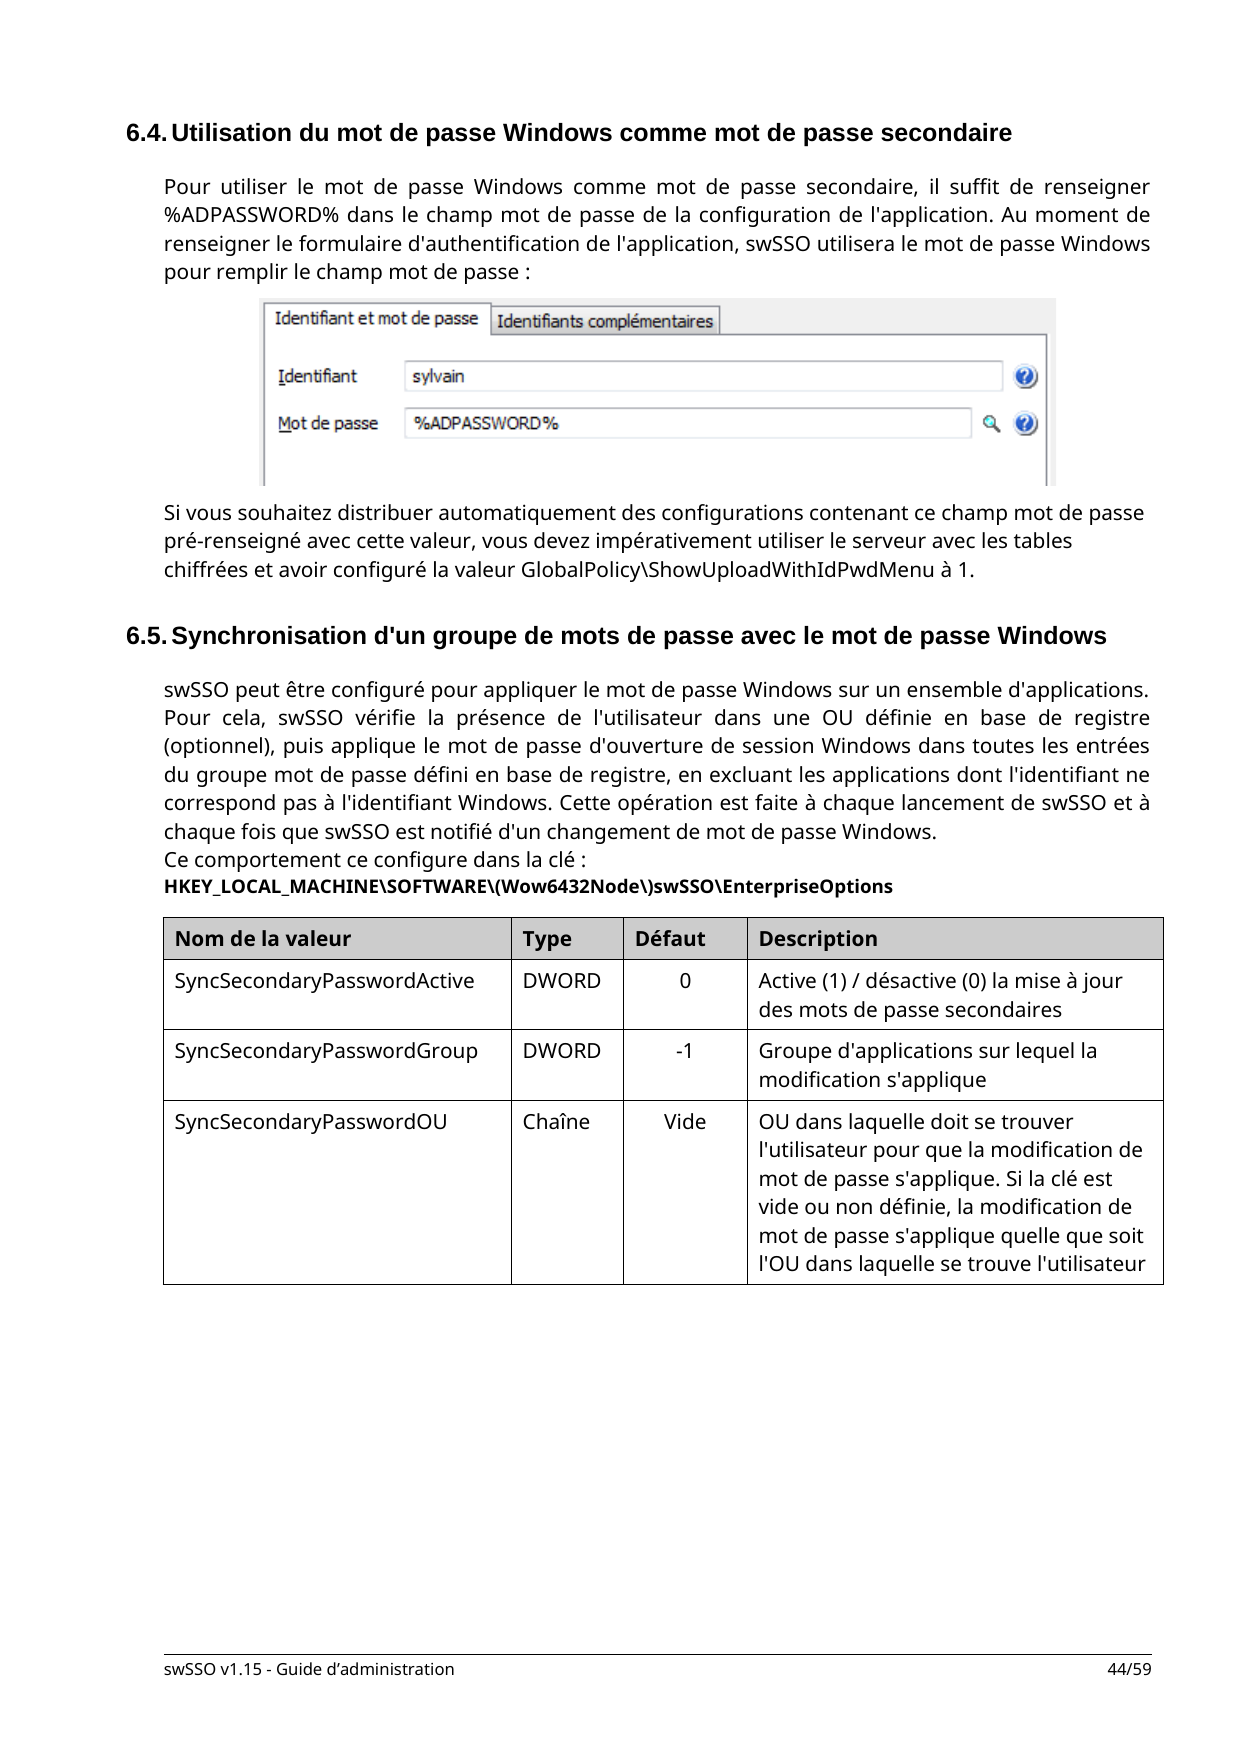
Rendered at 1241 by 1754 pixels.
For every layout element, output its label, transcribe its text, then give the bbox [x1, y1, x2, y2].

subtitle Utilisation du mot de passe Windows comme mot de passe secondaire [126, 118, 1152, 147]
table_header Description [748, 918, 1163, 959]
table_cell OU dans laquelle doit se trouver l'utilisateur pour que la modification de mot de passe s'applique. Si la clé est vide ou non définie, la modification de mot de passe s'applique quelle que soit l'OU dans laquelle se trouve l'utilisateur [748, 1101, 1163, 1284]
table_header Défaut [624, 918, 747, 959]
table_cell SyncSecondaryPasswordOU [164, 1101, 511, 1284]
text Si vous souhaitez distribuer automatiquement des configurations contenant ce champ mot de passe pré-renseigné avec cette valeur, vous devez impérativement utiliser le serveur avec les tables chiffrées et avoir configuré la valeur GlobalPolicy\ShowUploadWithIdPwdMenu à 1. [164, 498, 1152, 583]
text Pour utiliser le mot de passe Windows comme mot de passe secondaire, il suffit de renseigner %ADPASSWORD% dans le champ mot de passe de la configuration de l'application. Au moment de renseigner le formulaire d'authentification de l'application, swSSO utilisera le mot de passe Windows pour remplir le champ mot de passe : [164, 172, 1152, 286]
table_cell Vide [624, 1101, 747, 1284]
picture [259, 298, 1057, 486]
table_cell Active (1) / désactive (0) la mise à jour des mots de passe secondaires [748, 960, 1163, 1029]
table_cell 0 [624, 960, 747, 1029]
table_cell SyncSecondaryPasswordGroup [164, 1030, 511, 1100]
subtitle Synchronisation d'un groupe de mots de passe avec le mot de passe Windows [126, 621, 1152, 650]
text swSSO peut être configuré pour appliquer le mot de passe Windows sur un ensemble d'applications. Pour cela, swSSO vérifie la présence de l'utilisateur dans une OU définie en base de registre (optionnel), puis applique le mot de passe d'ouverture de session Windows dans toutes les entrées du groupe mot de passe défini en base de registre, en excluant les applications dont l'identifiant ne correspond pas à l'identifiant Windows. Cette opération est faite à chaque lancement de swSSO et à chaque fois que swSSO est notifié d'un changement de mot de passe Windows. Ce comportement ce configure dans la clé : HKEY_LOCAL_MACHINE\SOFTWARE\(Wow6432Node\)swSSO\EnterpriseOptions [164, 675, 1152, 899]
table_cell SyncSecondaryPasswordActive [164, 960, 511, 1029]
table_cell -1 [624, 1030, 747, 1100]
table_cell Chaîne [512, 1101, 623, 1284]
table_cell DWORD [512, 1030, 623, 1100]
table_cell Groupe d'applications sur lequel la modification s'applique [748, 1030, 1163, 1100]
table_header Type [512, 918, 623, 959]
table_cell DWORD [512, 960, 623, 1029]
table_header Nom de la valeur [164, 918, 511, 959]
